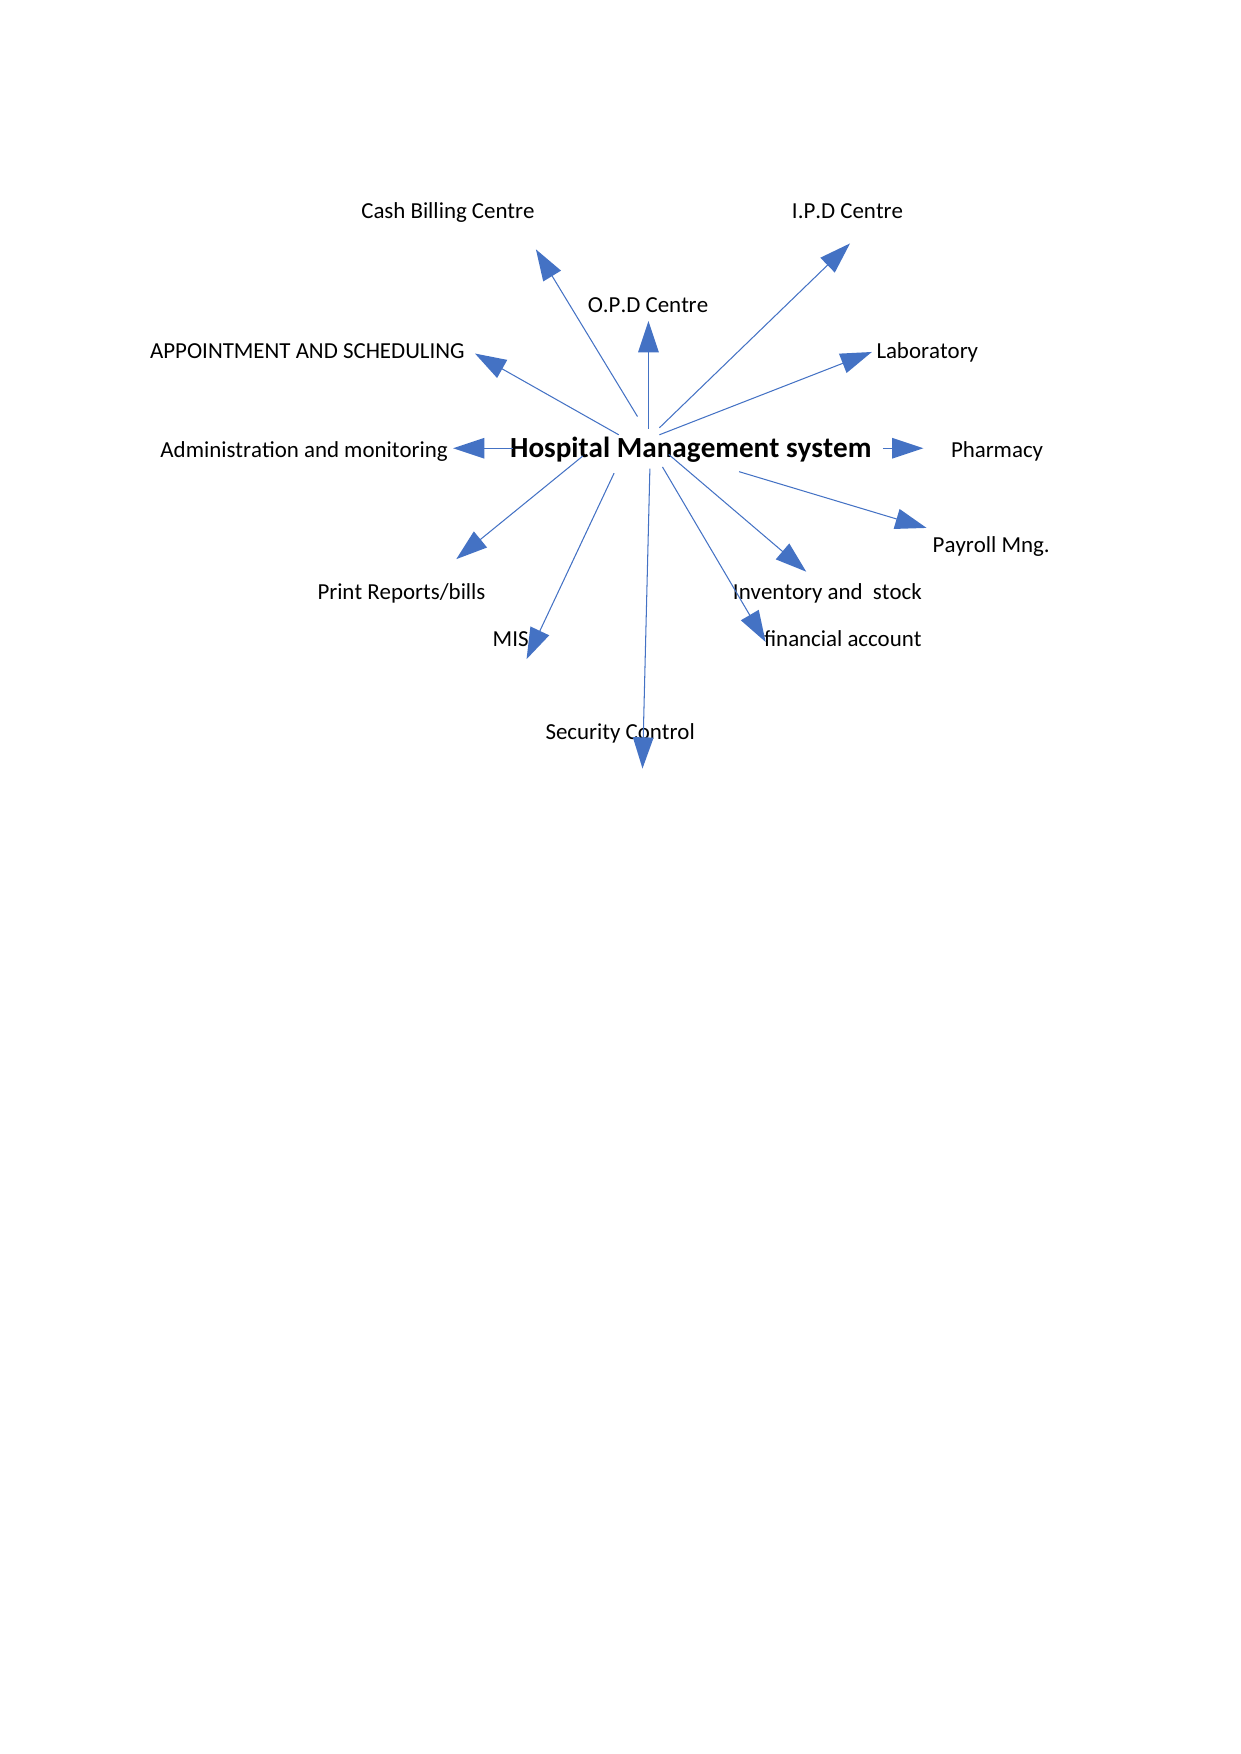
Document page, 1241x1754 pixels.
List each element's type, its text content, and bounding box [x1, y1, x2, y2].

text APPOINTMENT AND SCHEDULING [150, 336, 604, 364]
text [702, 531, 781, 559]
text Laboratory [728, 336, 1090, 364]
text [150, 290, 576, 318]
text Security Control [645, 717, 1090, 745]
text [535, 624, 645, 652]
text Administration and monitoring Hospital Management system Pharmacy [150, 429, 1090, 465]
text financial account [646, 624, 1090, 652]
text [775, 290, 1090, 318]
text [649, 336, 752, 364]
text [590, 336, 648, 364]
text Print Reports/bills Inventory and stock [648, 577, 742, 605]
text [649, 531, 715, 559]
text O.P.D Centre [562, 290, 800, 318]
text [460, 531, 585, 559]
text Security Control [150, 717, 643, 745]
text [150, 531, 473, 559]
text MIS [150, 624, 542, 652]
text Cash Billing Centre I.P.D Centre [150, 197, 1090, 224]
text Payroll Mng. [761, 531, 1090, 559]
text Print Reports/bills Inventory and stock [554, 577, 646, 605]
text Print Reports/bills Inventory and stock [729, 577, 1090, 605]
text [575, 531, 647, 559]
text Print Reports/bills Inventory and stock [150, 577, 564, 605]
